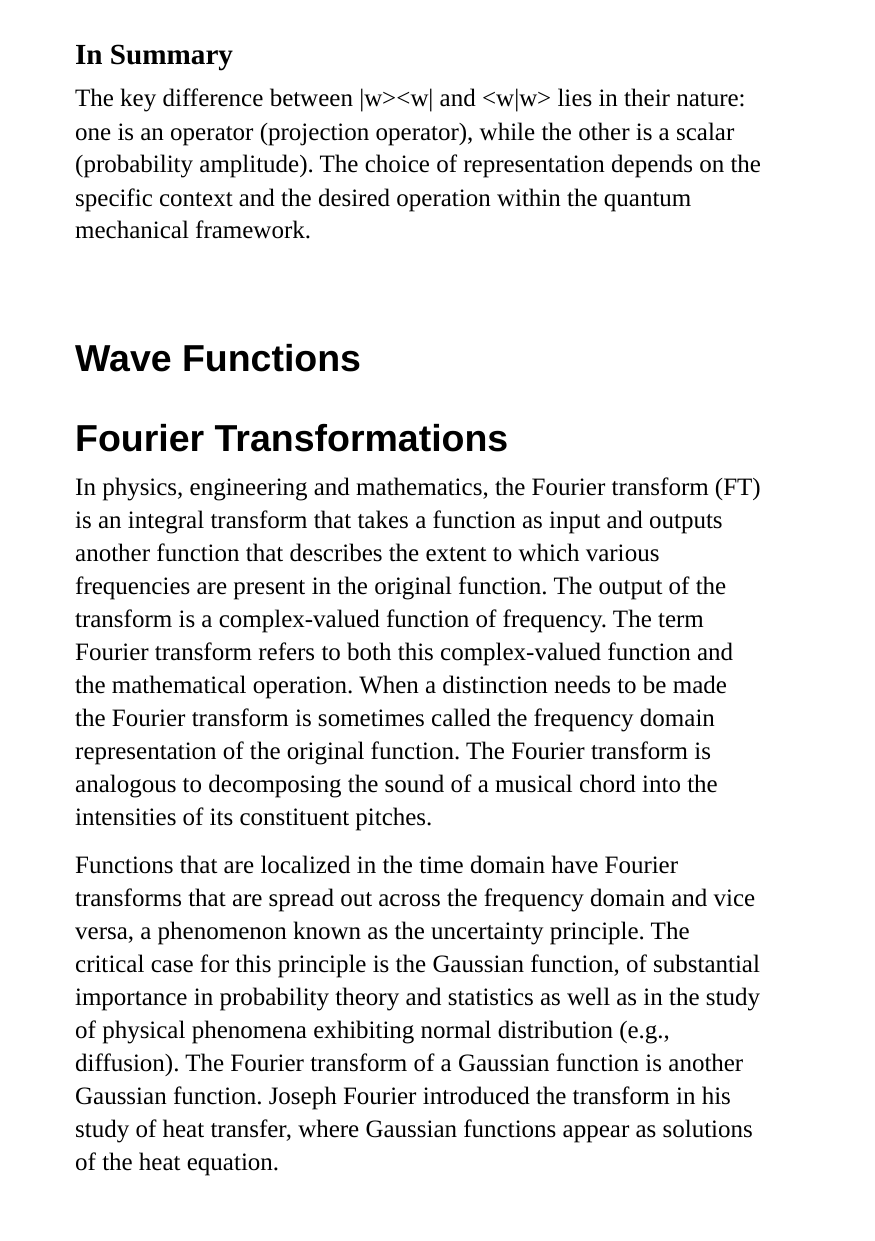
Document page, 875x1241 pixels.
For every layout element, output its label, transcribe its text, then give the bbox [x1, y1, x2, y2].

subtitle In Summary [75, 37, 762, 71]
subtitle Fourier Transformations [75, 416, 762, 459]
subtitle Wave Functions [75, 336, 762, 379]
text The key difference between |w><w| and <w|w> lies in their nature: one is an operator (projection operator), while the other is a scalar (probability amplitude). The choice of representation depends on the specific context and the desired operation within the quantum mechanical framework. [75, 83, 762, 244]
text Functions that are localized in the time domain have Fourier transforms that are spread out across the frequency domain and vice versa, a phenomenon known as the uncertainty principle. The critical case for this principle is the Gaussian function, of substantial importance in probability theory and statistics as well as in the study of physical phenomena exhibiting normal distribution (e.g., diffusion). The Fourier transform of a Gaussian function is another Gaussian function. Joseph Fourier introduced the transform in his study of heat transfer, where Gaussian functions appear as solutions of the heat equation. [75, 850, 762, 1176]
text In physics, engineering and mathematics, the Fourier transform (FT) is an integral transform that takes a function as input and outputs another function that describes the extent to which various frequencies are present in the original function. The output of the transform is a complex-valued function of frequency. The term Fourier transform refers to both this complex-valued function and the mathematical operation. When a distinction needs to be made the Fourier transform is sometimes called the frequency domain representation of the original function. The Fourier transform is analogous to decomposing the sound of a musical chord into the intensities of its constituent pitches. [75, 472, 762, 831]
